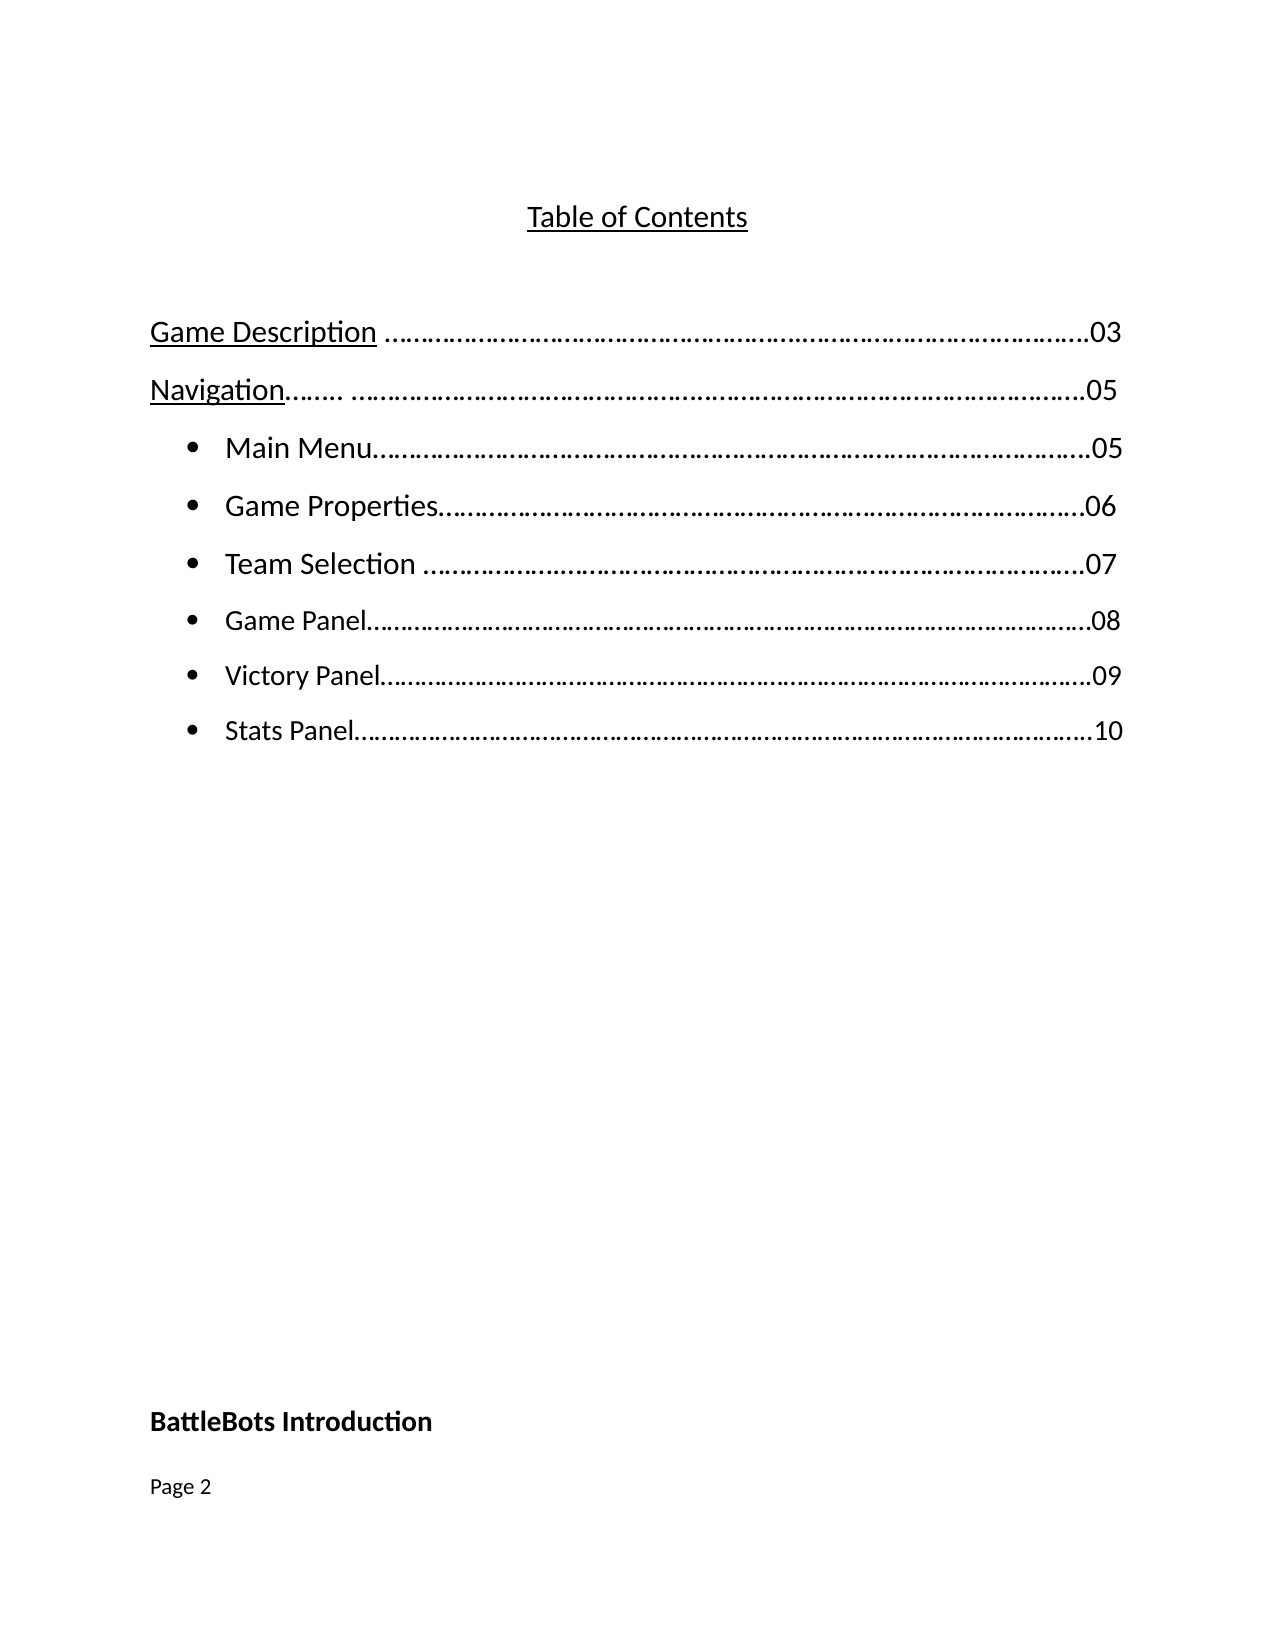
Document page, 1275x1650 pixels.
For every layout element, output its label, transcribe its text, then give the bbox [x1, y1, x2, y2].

list Team Selection ……………….……………………………………………………………….07 [187, 544, 1125, 582]
text Game Description ………………………………………………….………………………………….03 [150, 312, 1125, 351]
list Game Properties………………………………………………………………………………06 [187, 486, 1125, 524]
text Table of Contents [150, 197, 1125, 235]
list Game Panel………………………………………………………………………………………………08 [187, 602, 1125, 637]
list Victory Panel…………………………………………………………………………………………….09 [187, 657, 1125, 692]
text Navigation…….. …………………………………………..…………………………………………….05 [150, 370, 1125, 408]
list Main Menu……………………………………………………………………………………….05 [187, 428, 1125, 466]
list Stats Panel………………………………………………………………………………………………..10 [187, 712, 1125, 747]
text BattleBots Introduction [150, 1403, 1125, 1438]
